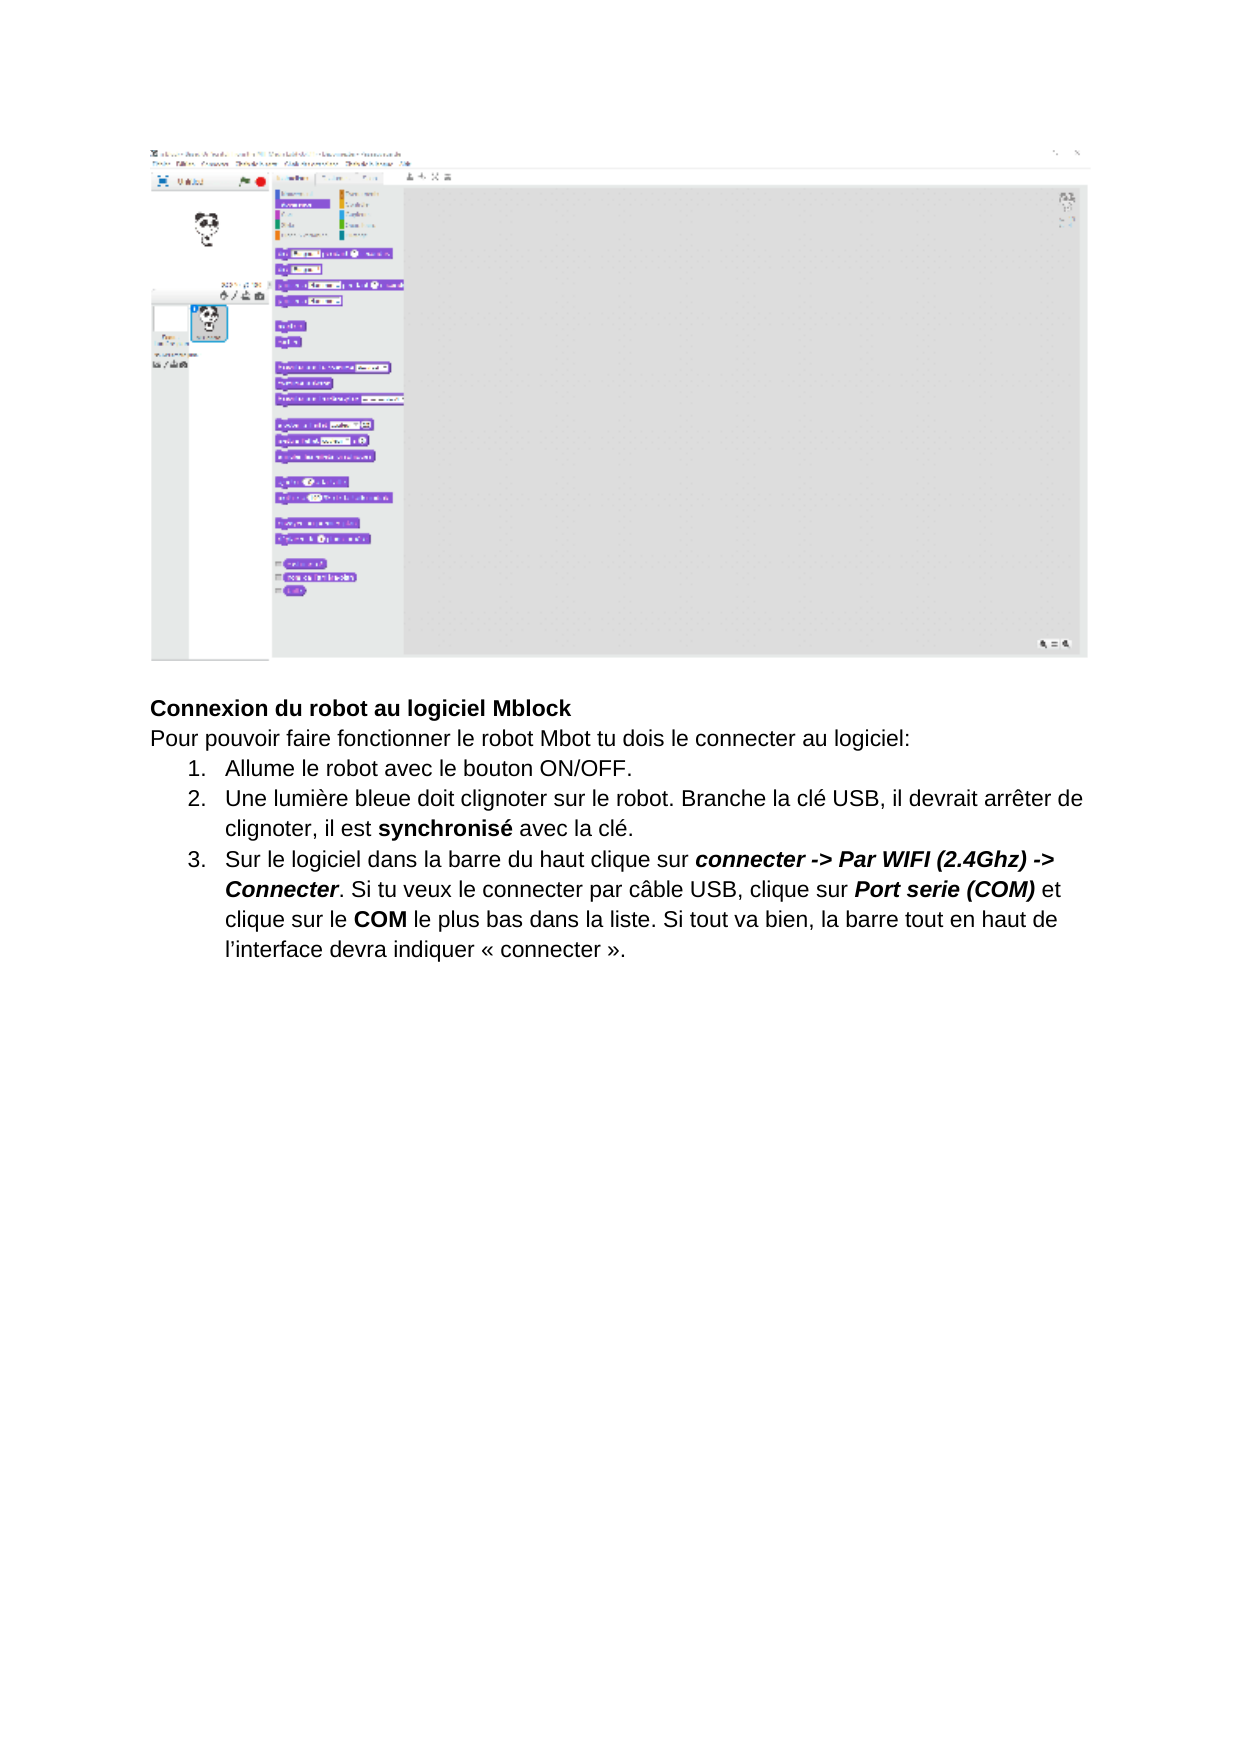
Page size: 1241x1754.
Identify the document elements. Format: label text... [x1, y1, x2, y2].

list Allume le robot avec le bouton ON/OFF. [187, 755, 1090, 781]
picture [150, 150, 1091, 661]
list Sur le logiciel dans la barre du haut clique sur connecter -> Par WIFI (2.4Ghz) -> Connecter. Si tu veux le connecter par câble USB, clique sur Port serie (COM) et clique sur le COM le plus bas dans la liste. Si tout va bien, la barre tout en haut de l’interface devra indiquer « connecter ». [187, 846, 1090, 962]
text Pour pouvoir faire fonctionner le robot Mbot tu dois le connecter au logiciel: [150, 725, 1090, 751]
text Connexion du robot au logiciel Mblock [150, 694, 1090, 721]
list Une lumière bleue doit clignoter sur le robot. Branche la clé USB, il devrait arrêter de clignoter, il est synchronisé avec la clé. [187, 785, 1090, 842]
